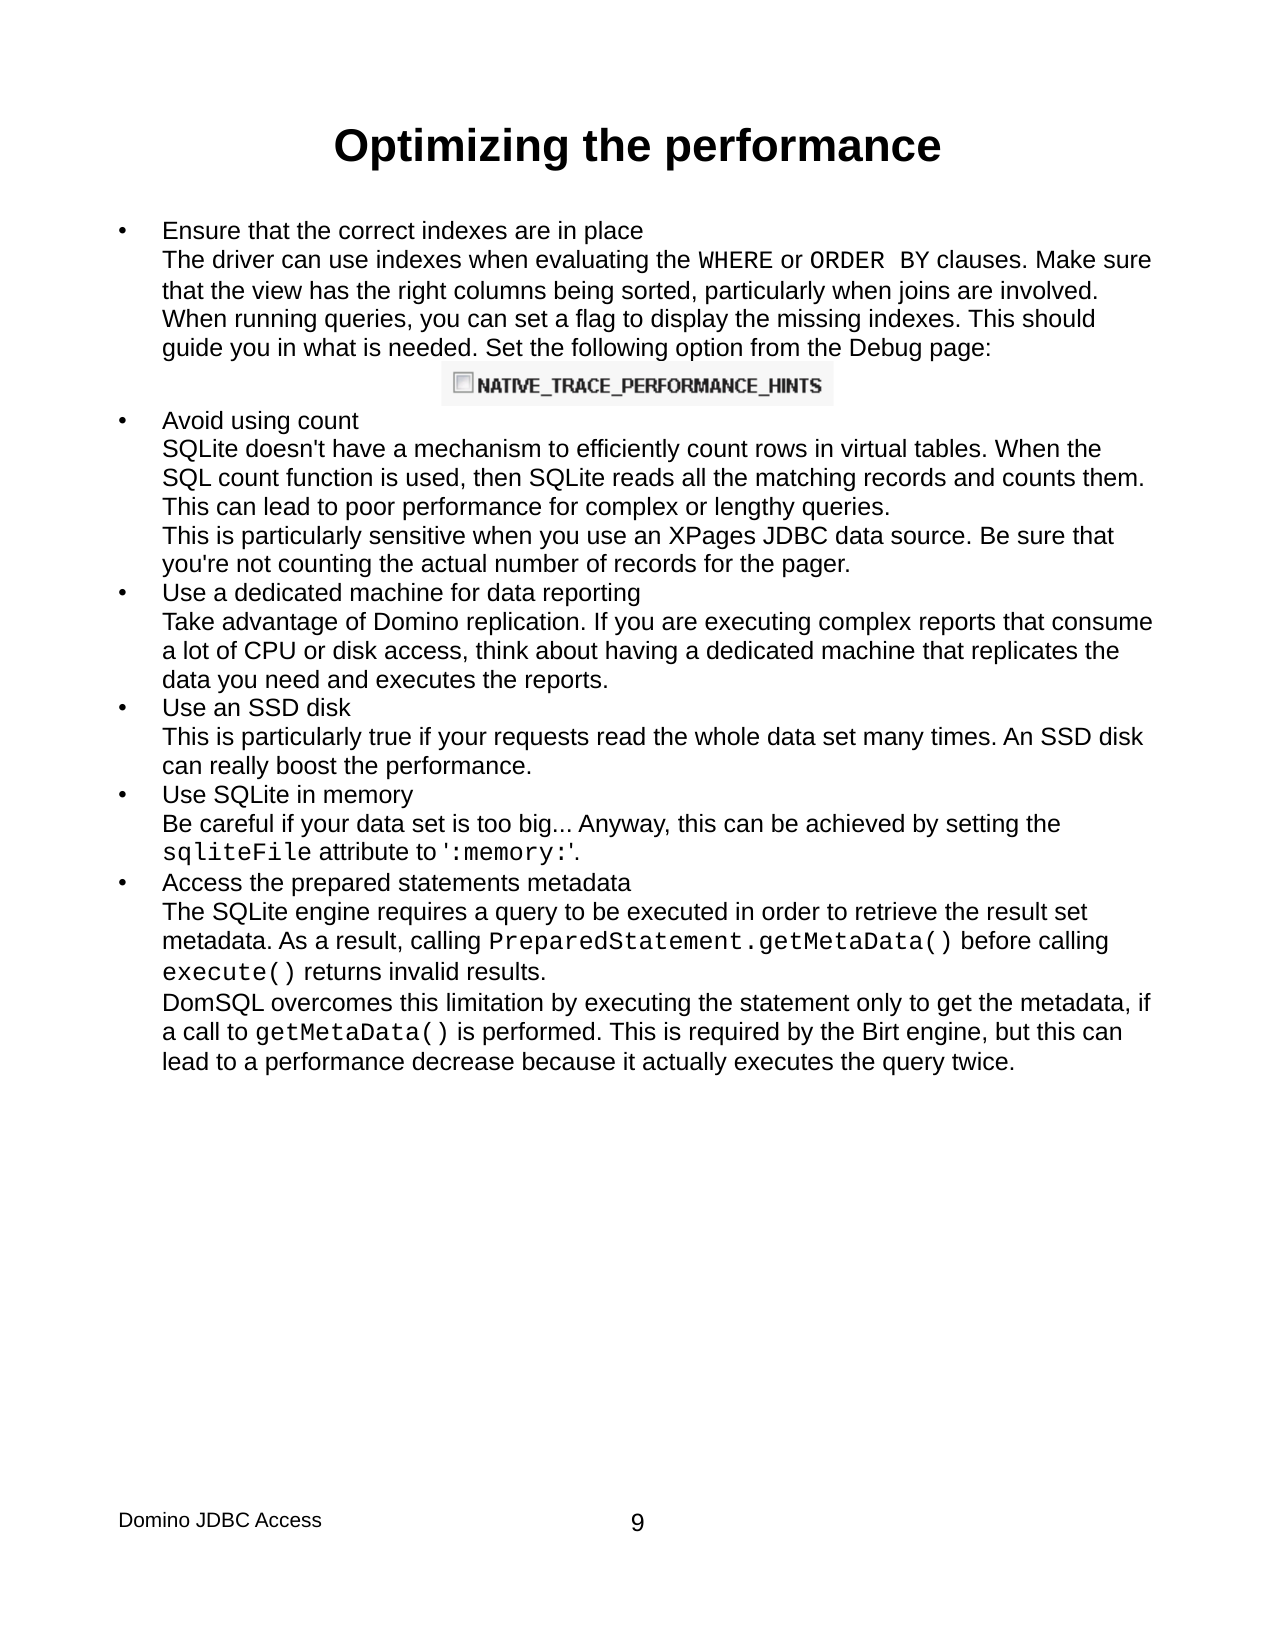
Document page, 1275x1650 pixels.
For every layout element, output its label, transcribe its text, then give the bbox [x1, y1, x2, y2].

subtitle Optimizing the performance [118, 118, 1157, 171]
list Use SQLite in memory [118, 780, 1157, 808]
list Use an SSD disk [118, 693, 1157, 722]
list Access the prepared statements metadata The SQLite engine requires a query to be executed in order to retrieve the result set metadata. As a result, calling PreparedStatement.getMetaData() before calling execute() returns invalid results. DomSQL overcomes this limitation by executing the statement only to get the metadata, if a call to getMetaData() is performed. This is required by the Birt engine, but this can lead to a performance decrease because it actually executes the query twice. [118, 868, 1157, 1076]
list This is particularly true if your requests read the whole data set many times. An SSD disk can really boost the performance. [118, 722, 1157, 780]
list Use a dedicated machine for data reporting [118, 578, 1157, 607]
list Ensure that the correct indexes are in place The driver can use indexes when evaluating the WHERE or ORDER BY clauses. Make sure that the view has the right columns being sorted, particularly when joins are involved. When running queries, you can set a flag to display the missing indexes. This should guide you in what is needed. Set the following option from the Debug page: [118, 216, 1157, 362]
list SQLite doesn't have a mechanism to efficiently count rows in virtual tables. When the SQL count function is used, then SQLite reads all the matching records and counts them. This can lead to poor performance for complex or lengthy queries. This is particularly sensitive when you use an XPages JDBC data source. Be sure that you're not counting the actual number of records for the pager. [118, 434, 1157, 578]
list Be careful if your data set is too big... Anyway, this can be achieved by setting the sqliteFile attribute to ':memory:'. [118, 808, 1157, 868]
picture [441, 361, 834, 406]
list Avoid using count [118, 362, 1157, 434]
list Take advantage of Domino replication. If you are executing complex reports that consume a lot of CPU or disk access, think about having a dedicated machine that replicates the data you need and executes the reports. [118, 607, 1157, 693]
